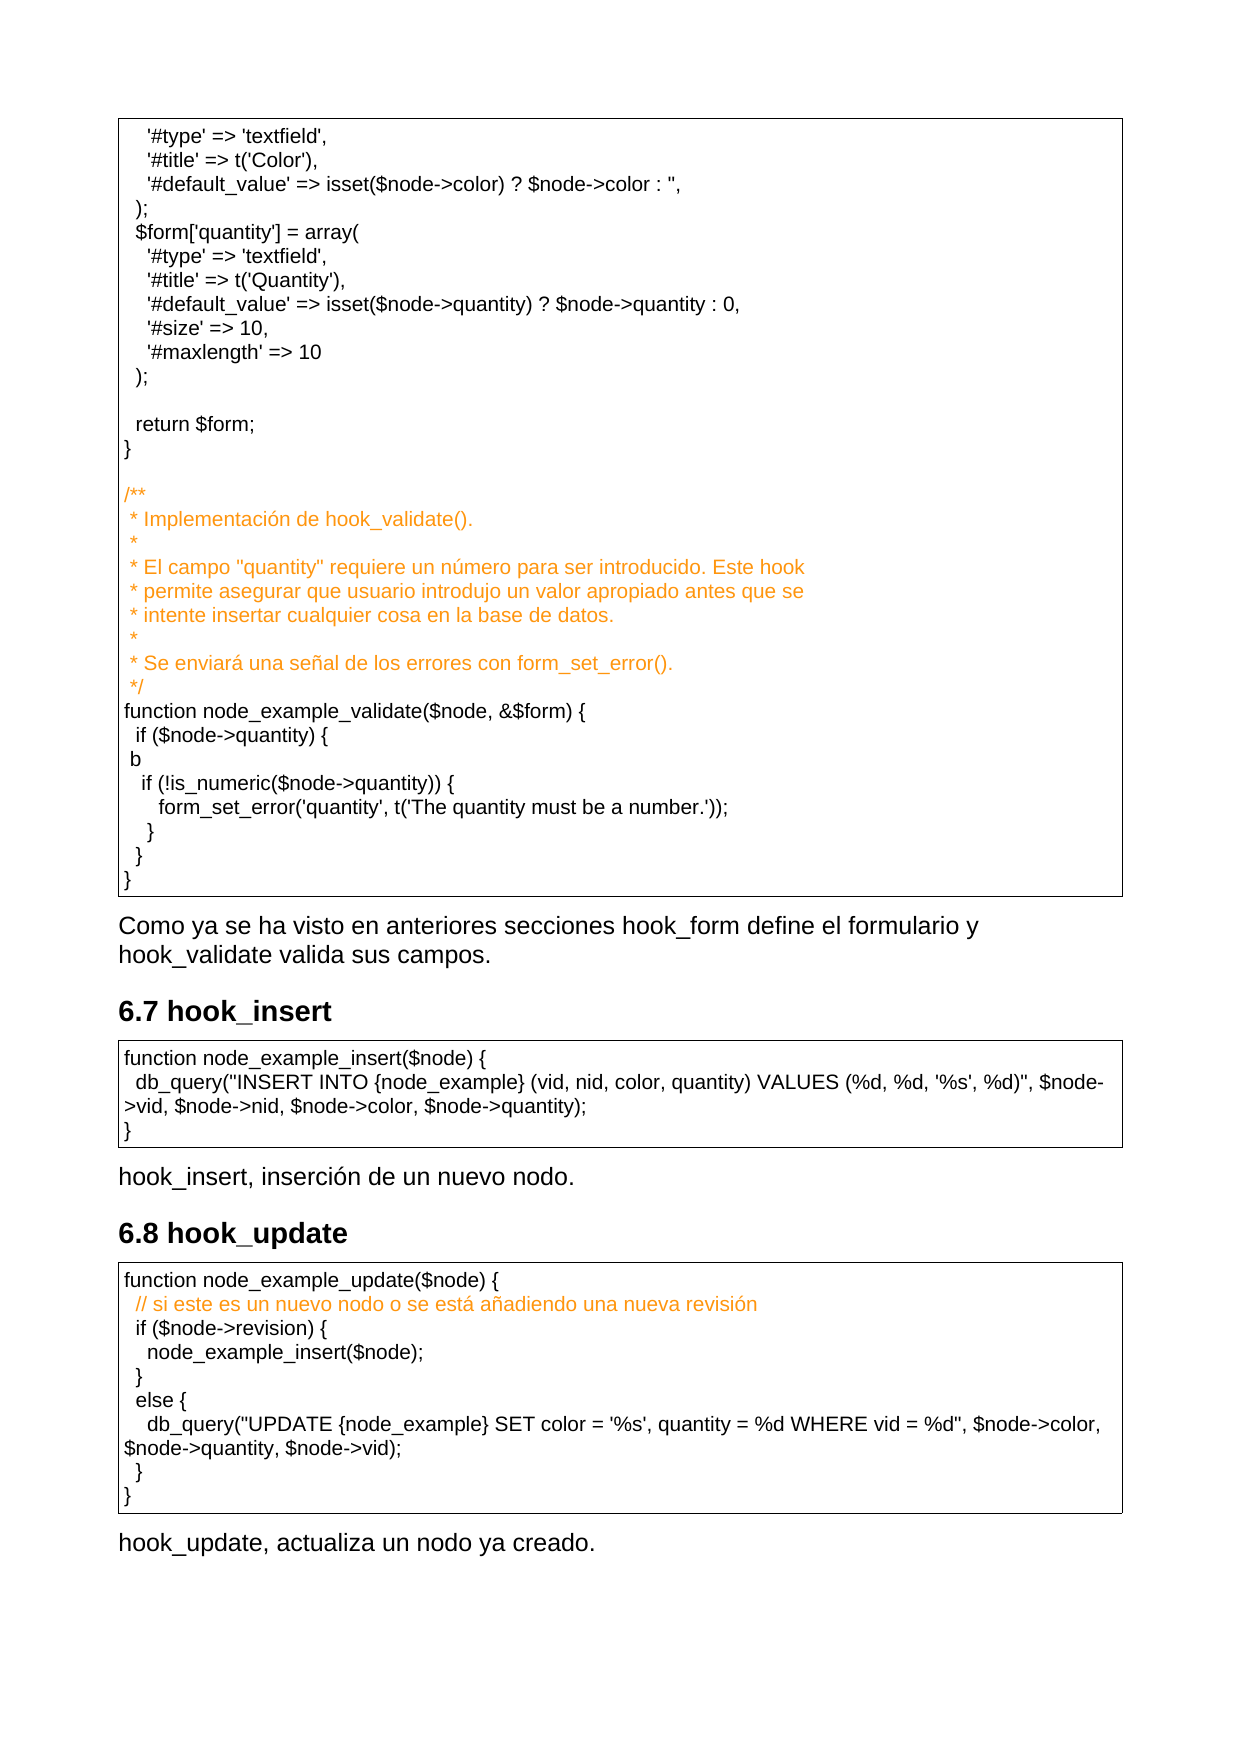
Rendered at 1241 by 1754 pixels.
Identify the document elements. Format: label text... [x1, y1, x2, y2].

table_header function node_example_update($node) { // si este es un nuevo nodo o se está añadiendo una nueva revisión if ($node->revision) { node_example_insert($node); } else { db_query("UPDATE {node_example} SET color = '%s', quantity = %d WHERE vid = %d", $node->color, $node->quantity, $node->vid); } } [119, 1263, 1122, 1513]
subtitle 6.8 hook_update [118, 1216, 1122, 1249]
table_header function node_example_insert($node) { db_query("INSERT INTO {node_example} (vid, nid, color, quantity) VALUES (%d, %d, '%s', %d)", $node->vid, $node->nid, $node->color, $node->quantity); } [119, 1041, 1122, 1147]
table_header '#type' => 'textfield', '#title' => t('Color'), '#default_value' => isset($node->color) ? $node->color : '', ); $form['quantity'] = array( '#type' => 'textfield', '#title' => t('Quantity'), '#default_value' => isset($node->quantity) ? $node->quantity : 0, '#size' => 10, '#maxlength' => 10 ); return $form; } /** * Implementación de hook_validate(). * * El campo "quantity" requiere un número para ser introducido. Este hook * permite asegurar que usuario introdujo un valor apropiado antes que se * intente insertar cualquier cosa en la base de datos. * * Se enviará una señal de los errores con form_set_error(). */ function node_example_validate($node, &$form) { if ($node->quantity) { b if (!is_numeric($node->quantity)) { form_set_error('quantity', t('The quantity must be a number.')); } } } [119, 119, 1122, 896]
text hook_update, actualiza un nodo ya creado. [118, 1528, 1122, 1557]
text hook_insert, inserción de un nuevo nodo. [118, 1162, 1122, 1191]
text Como ya se ha visto en anteriores secciones hook_form define el formulario y hook_validate valida sus campos. [118, 911, 1122, 969]
subtitle 6.7 hook_insert [118, 994, 1122, 1027]
